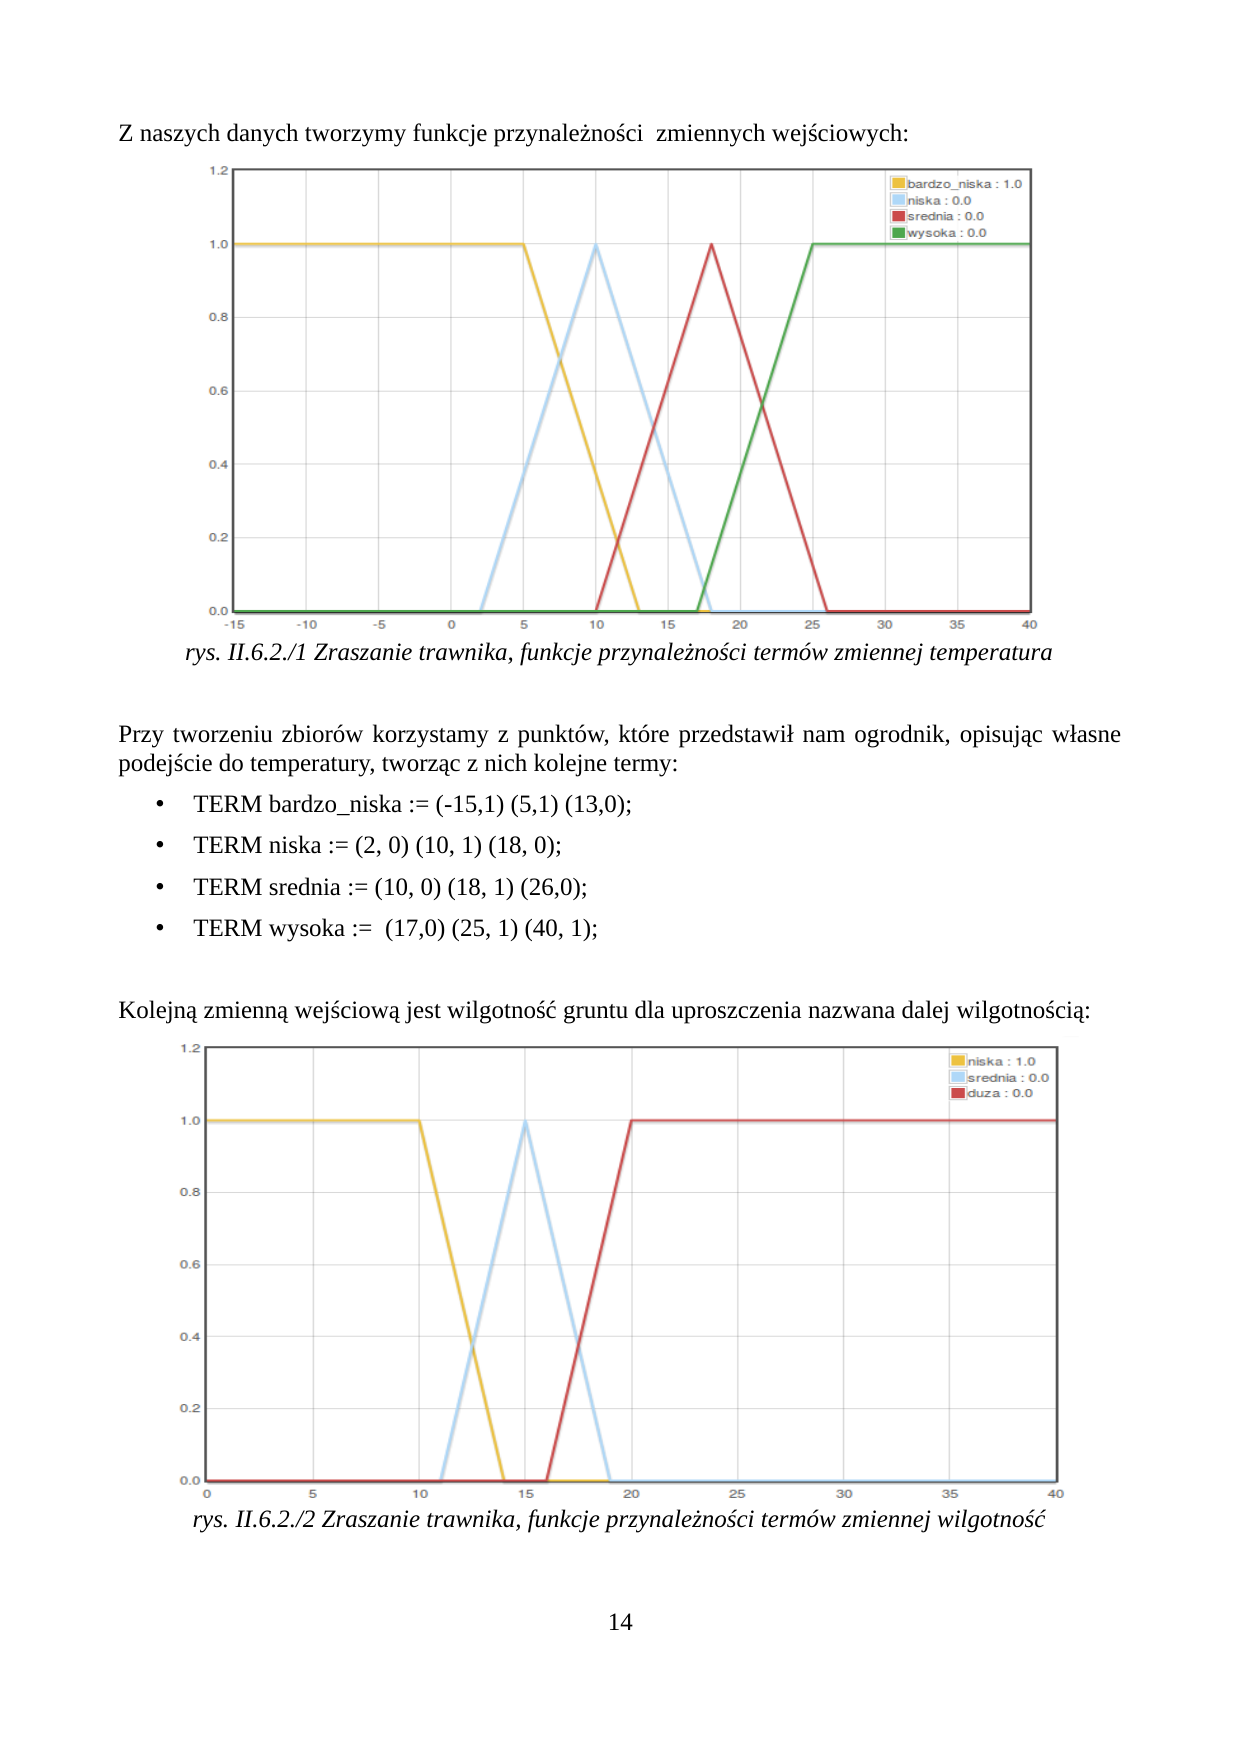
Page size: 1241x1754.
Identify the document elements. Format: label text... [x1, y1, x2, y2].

picture [161, 1036, 1079, 1505]
list TERM niska := (2, 0) (10, 1) (18, 0); [156, 831, 1122, 859]
text Z naszych danych tworzymy funkcje przynależności zmiennych wejściowych: [118, 118, 1122, 147]
list TERM bardzo_niska := (-15,1) (5,1) (13,0); [156, 789, 1122, 818]
text Przy tworzeniu zbiorów korzystamy z punktów, które przedstawił nam ogrodnik, opisując własne podejście do temperatury, tworząc z nich kolejne termy: [118, 719, 1122, 777]
text rys. II.6.2./1 Zraszanie trawnika, funkcje przynależności termów zmiennej temperatura [118, 172, 1122, 666]
text rys. II.6.2./2 Zraszanie trawnika, funkcje przynależności termów zmiennej wilgotność [118, 1049, 1122, 1533]
list TERM srednia := (10, 0) (18, 1) (26,0); [156, 872, 1122, 901]
picture [190, 159, 1050, 637]
list TERM wysoka := (17,0) (25, 1) (40, 1); [156, 913, 1122, 942]
text Kolejną zmienną wejściową jest wilgotność gruntu dla uproszczenia nazwana dalej wilgotnością: [118, 996, 1122, 1024]
